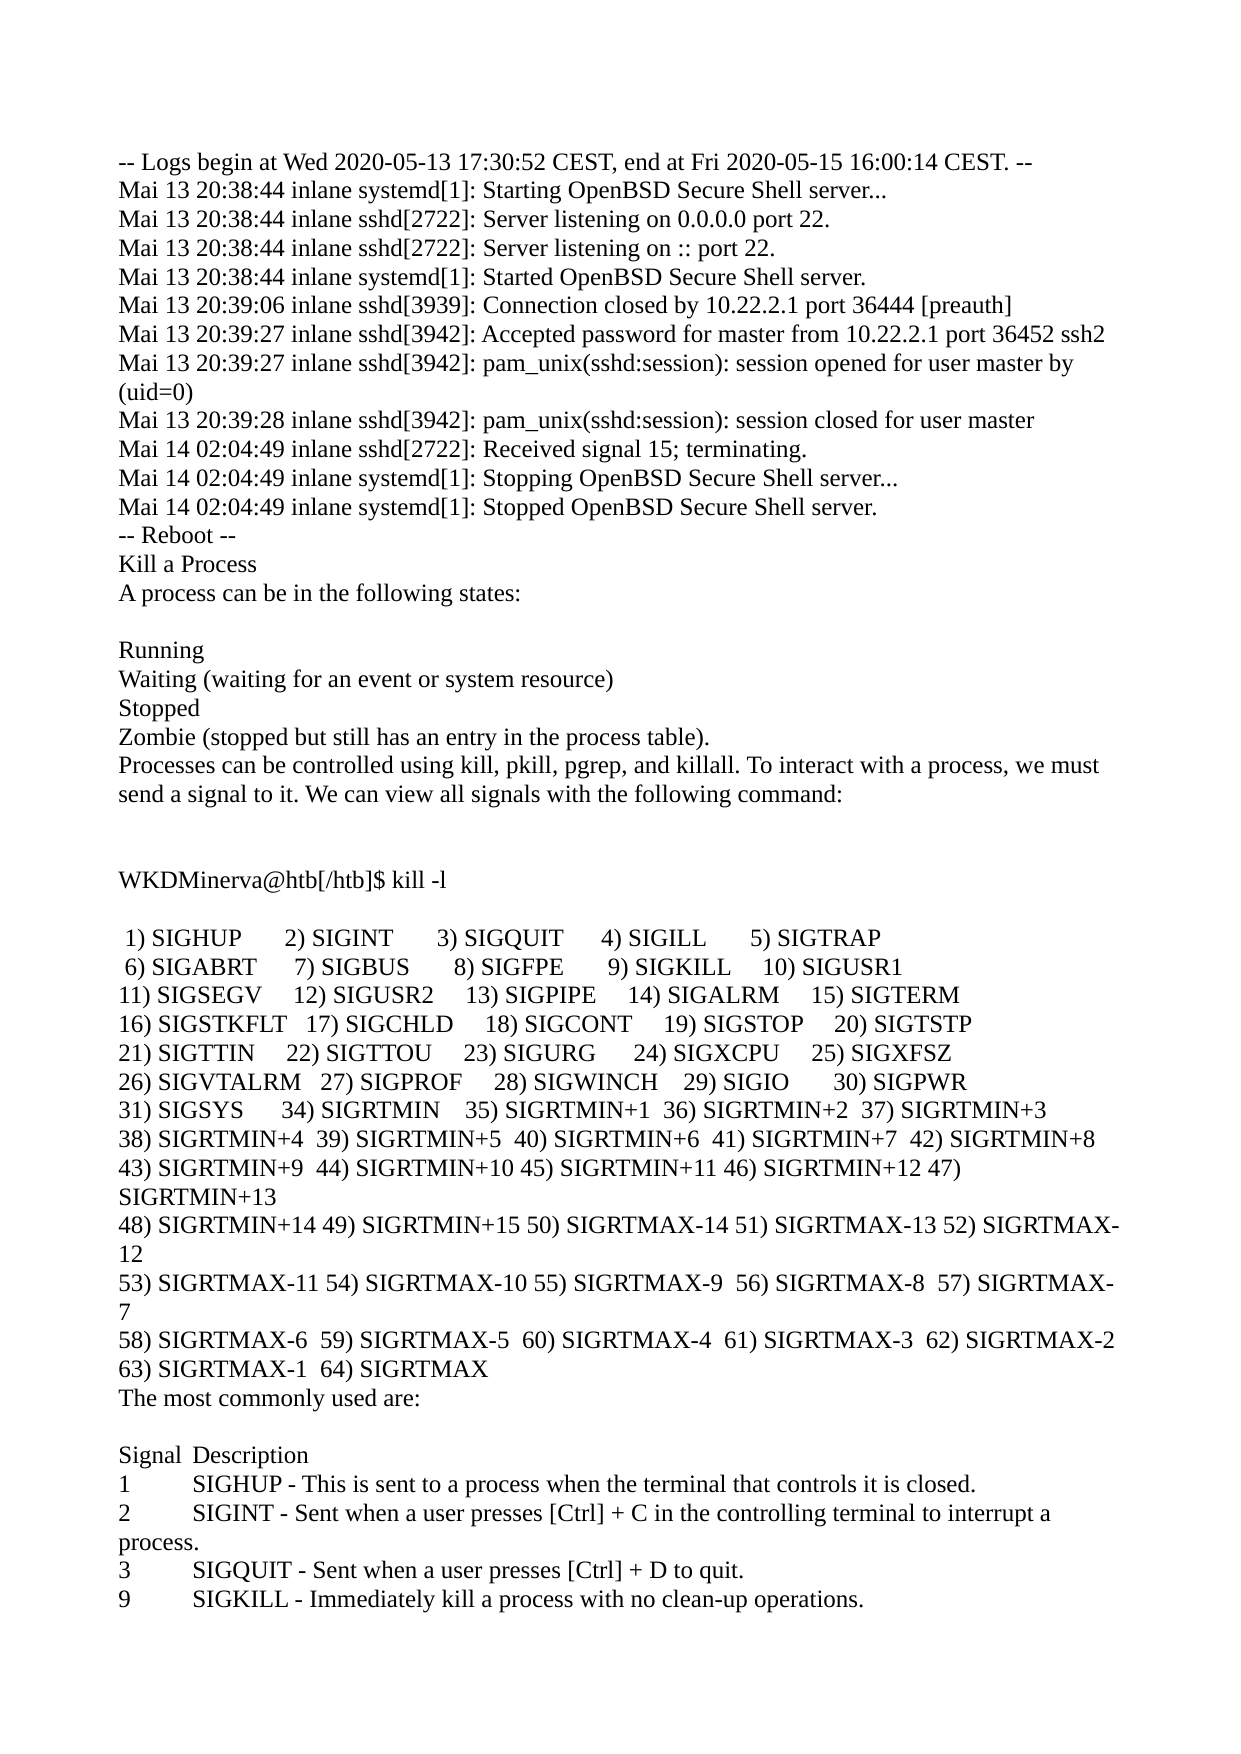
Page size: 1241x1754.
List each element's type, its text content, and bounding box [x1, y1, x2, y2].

text 1) SIGHUP 2) SIGINT 3) SIGQUIT 4) SIGILL 5) SIGTRAP [118, 923, 1122, 952]
text 53) SIGRTMAX-11 54) SIGRTMAX-10 55) SIGRTMAX-9 56) SIGRTMAX-8 57) SIGRTMAX-7 [118, 1268, 1122, 1326]
text Mai 13 20:38:44 inlane sshd[2722]: Server listening on 0.0.0.0 port 22. [118, 204, 1122, 233]
text Mai 13 20:39:28 inlane sshd[3942]: pam_unix(sshd:session): session closed for user master [118, 406, 1122, 434]
text Signal Description [118, 1441, 1122, 1469]
text Zombie (stopped but still has an entry in the process table). [118, 722, 1122, 751]
text 38) SIGRTMIN+4 39) SIGRTMIN+5 40) SIGRTMIN+6 41) SIGRTMIN+7 42) SIGRTMIN+8 [118, 1124, 1122, 1153]
text 3 SIGQUIT - Sent when a user presses [Ctrl] + D to quit. [118, 1556, 1122, 1584]
text 26) SIGVTALRM 27) SIGPROF 28) SIGWINCH 29) SIGIO 30) SIGPWR [118, 1067, 1122, 1096]
text 16) SIGSTKFLT 17) SIGCHLD 18) SIGCONT 19) SIGSTOP 20) SIGTSTP [118, 1009, 1122, 1038]
text 48) SIGRTMIN+14 49) SIGRTMIN+15 50) SIGRTMAX-14 51) SIGRTMAX-13 52) SIGRTMAX-12 [118, 1211, 1122, 1268]
text Mai 13 20:38:44 inlane systemd[1]: Starting OpenBSD Secure Shell server... [118, 176, 1122, 204]
text 2 SIGINT - Sent when a user presses [Ctrl] + C in the controlling terminal to interrupt a process. [118, 1498, 1122, 1556]
text Mai 13 20:39:27 inlane sshd[3942]: pam_unix(sshd:session): session opened for user master by (uid=0) [118, 348, 1122, 406]
text 11) SIGSEGV 12) SIGUSR2 13) SIGPIPE 14) SIGALRM 15) SIGTERM [118, 981, 1122, 1009]
text Kill a Process [118, 549, 1122, 578]
text 6) SIGABRT 7) SIGBUS 8) SIGFPE 9) SIGKILL 10) SIGUSR1 [118, 952, 1122, 981]
text Waiting (waiting for an event or system resource) [118, 664, 1122, 693]
text 1 SIGHUP - This is sent to a process when the terminal that controls it is closed. [118, 1469, 1122, 1498]
text Mai 13 20:39:27 inlane sshd[3942]: Accepted password for master from 10.22.2.1 port 36452 ssh2 [118, 319, 1122, 348]
text WKDMinerva@htb[/htb]$ kill -l [118, 866, 1122, 894]
text Mai 13 20:38:44 inlane systemd[1]: Started OpenBSD Secure Shell server. [118, 262, 1122, 291]
text -- Reboot -- [118, 521, 1122, 549]
text 43) SIGRTMIN+9 44) SIGRTMIN+10 45) SIGRTMIN+11 46) SIGRTMIN+12 47) SIGRTMIN+13 [118, 1153, 1122, 1211]
text Processes can be controlled using kill, pkill, pgrep, and killall. To interact with a process, we must send a signal to it. We can view all signals with the following command: [118, 751, 1122, 808]
text A process can be in the following states: [118, 578, 1122, 607]
text 31) SIGSYS 34) SIGRTMIN 35) SIGRTMIN+1 36) SIGRTMIN+2 37) SIGRTMIN+3 [118, 1096, 1122, 1124]
text Mai 13 20:39:06 inlane sshd[3939]: Connection closed by 10.22.2.1 port 36444 [preauth] [118, 291, 1122, 319]
text 63) SIGRTMAX-1 64) SIGRTMAX [118, 1354, 1122, 1383]
text Mai 14 02:04:49 inlane sshd[2722]: Received signal 15; terminating. [118, 434, 1122, 463]
text Running [118, 636, 1122, 664]
text -- Logs begin at Wed 2020-05-13 17:30:52 CEST, end at Fri 2020-05-15 16:00:14 CEST. -- [118, 147, 1122, 176]
text 9 SIGKILL - Immediately kill a process with no clean-up operations. [118, 1584, 1122, 1613]
text Mai 13 20:38:44 inlane sshd[2722]: Server listening on :: port 22. [118, 233, 1122, 262]
text 21) SIGTTIN 22) SIGTTOU 23) SIGURG 24) SIGXCPU 25) SIGXFSZ [118, 1038, 1122, 1067]
text Stopped [118, 693, 1122, 722]
text Mai 14 02:04:49 inlane systemd[1]: Stopping OpenBSD Secure Shell server... [118, 463, 1122, 492]
text Mai 14 02:04:49 inlane systemd[1]: Stopped OpenBSD Secure Shell server. [118, 492, 1122, 521]
text The most commonly used are: [118, 1383, 1122, 1412]
text 58) SIGRTMAX-6 59) SIGRTMAX-5 60) SIGRTMAX-4 61) SIGRTMAX-3 62) SIGRTMAX-2 [118, 1326, 1122, 1354]
